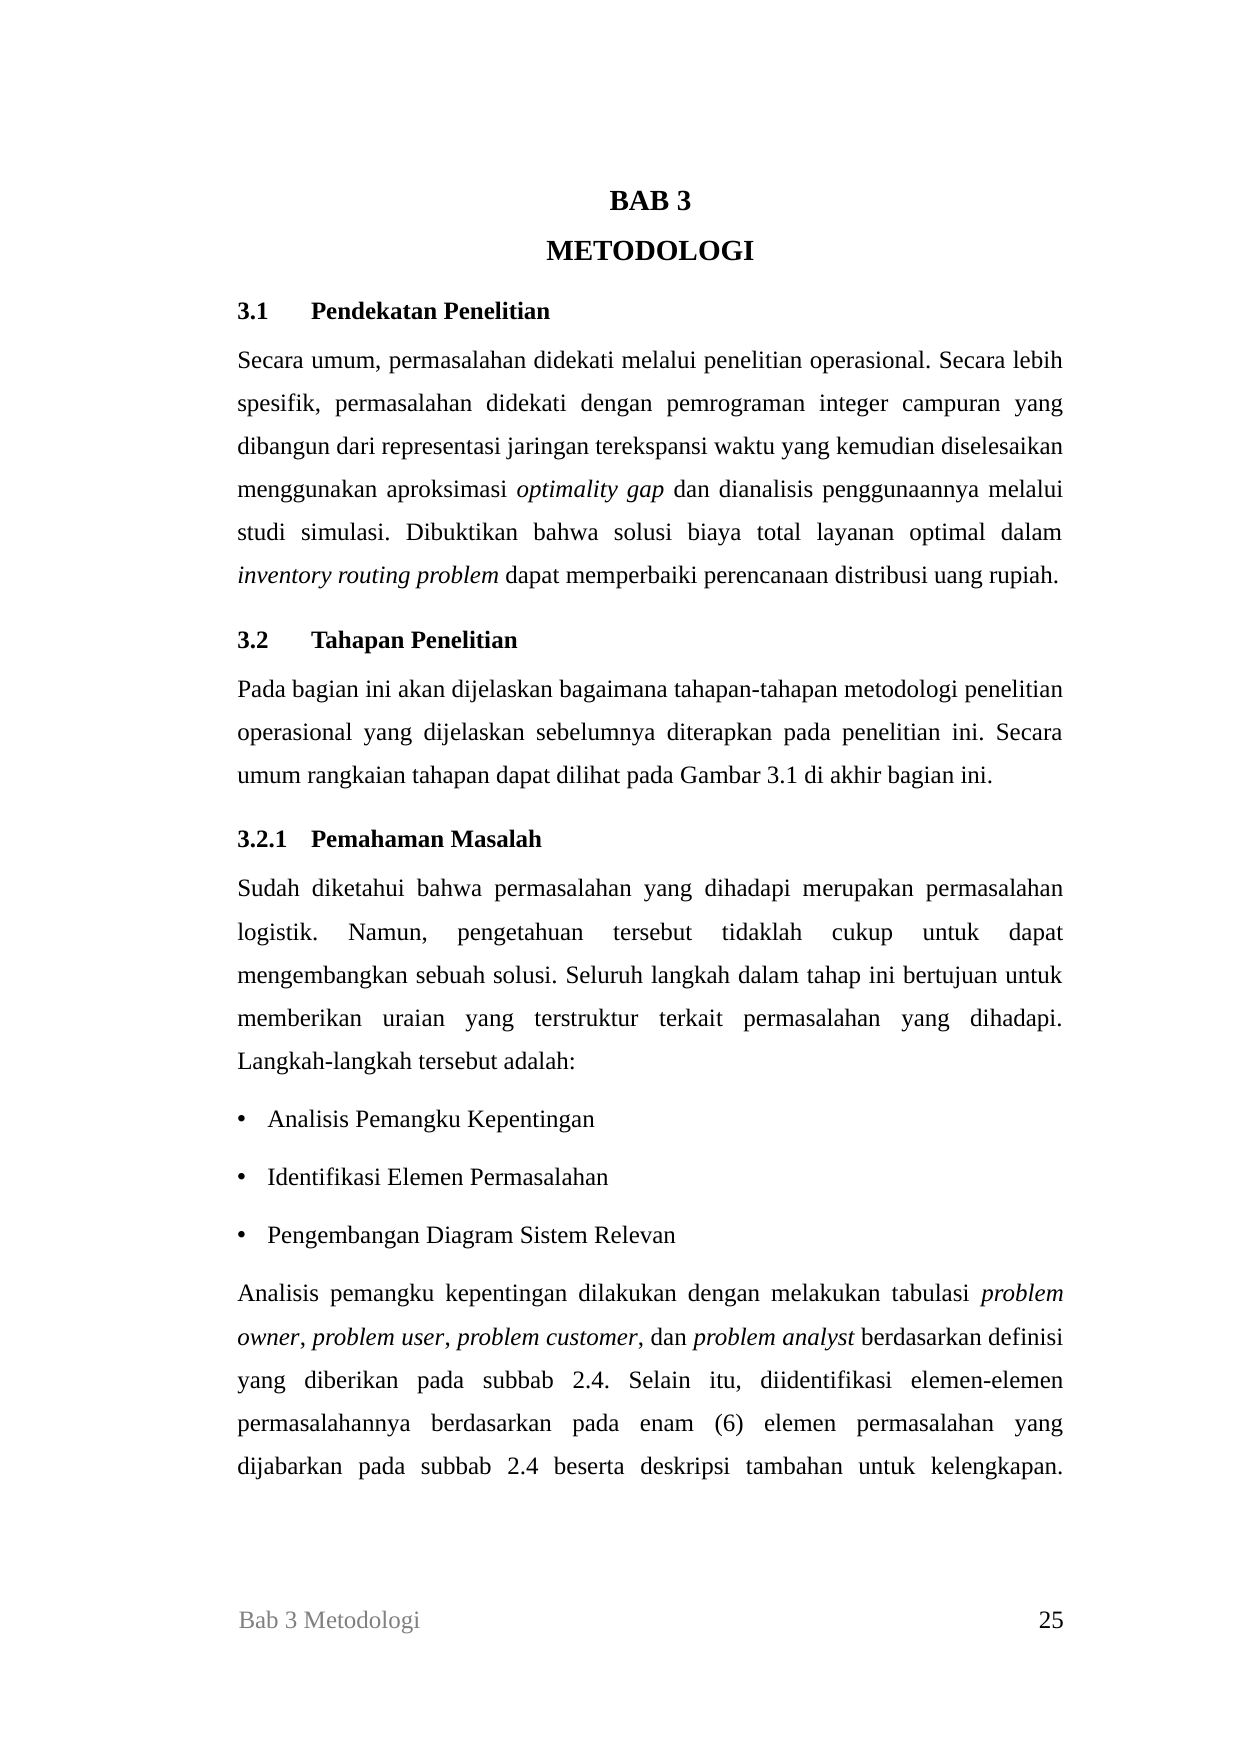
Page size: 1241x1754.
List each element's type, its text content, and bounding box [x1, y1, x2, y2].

list Analisis Pemangku Kepentingan [237, 1104, 1063, 1133]
subtitle Metodologi [237, 183, 1063, 267]
subtitle Pendekatan Penelitian [237, 296, 1063, 324]
text Sudah diketahui bahwa permasalahan yang dihadapi merupakan permasalahan logistik. Namun, pengetahuan tersebut tidaklah cukup untuk dapat mengembangkan sebuah solusi. Seluruh langkah dalam tahap ini bertujuan untuk memberikan uraian yang terstruktur terkait permasalahan yang dihadapi. Langkah-langkah tersebut adalah: [237, 873, 1063, 1075]
list Pengembangan Diagram Sistem Relevan [237, 1220, 1063, 1249]
list Identifikasi Elemen Permasalahan [237, 1162, 1063, 1191]
text Analisis pemangku kepentingan dilakukan dengan melakukan tabulasi problem owner, problem user, problem customer, dan problem analyst berdasarkan definisi yang diberikan pada subbab 2.4. Selain itu, diidentifikasi elemen-elemen permasalahannya berdasarkan pada enam (6) elemen permasalahan yang dijabarkan pada subbab 2.4 beserta deskripsi tambahan untuk kelengkapan. [237, 1278, 1063, 1480]
subtitle Pemahaman Masalah [237, 824, 1063, 853]
text Pada bagian ini akan dijelaskan bagaimana tahapan-tahapan metodologi penelitian operasional yang dijelaskan sebelumnya diterapkan pada penelitian ini. Secara umum rangkaian tahapan dapat dilihat pada Gambar 3.1 di akhir bagian ini. [237, 674, 1063, 789]
text Secara umum, permasalahan didekati melalui penelitian operasional. Secara lebih spesifik, permasalahan didekati dengan pemrograman integer campuran yang dibangun dari representasi jaringan terekspansi waktu yang kemudian diselesaikan menggunakan aproksimasi optimality gap dan dianalisis penggunaannya melalui studi simulasi. Dibuktikan bahwa solusi biaya total layanan optimal dalam inventory routing problem dapat memperbaiki perencanaan distribusi uang rupiah. [237, 345, 1063, 589]
subtitle Tahapan Penelitian [237, 625, 1063, 653]
